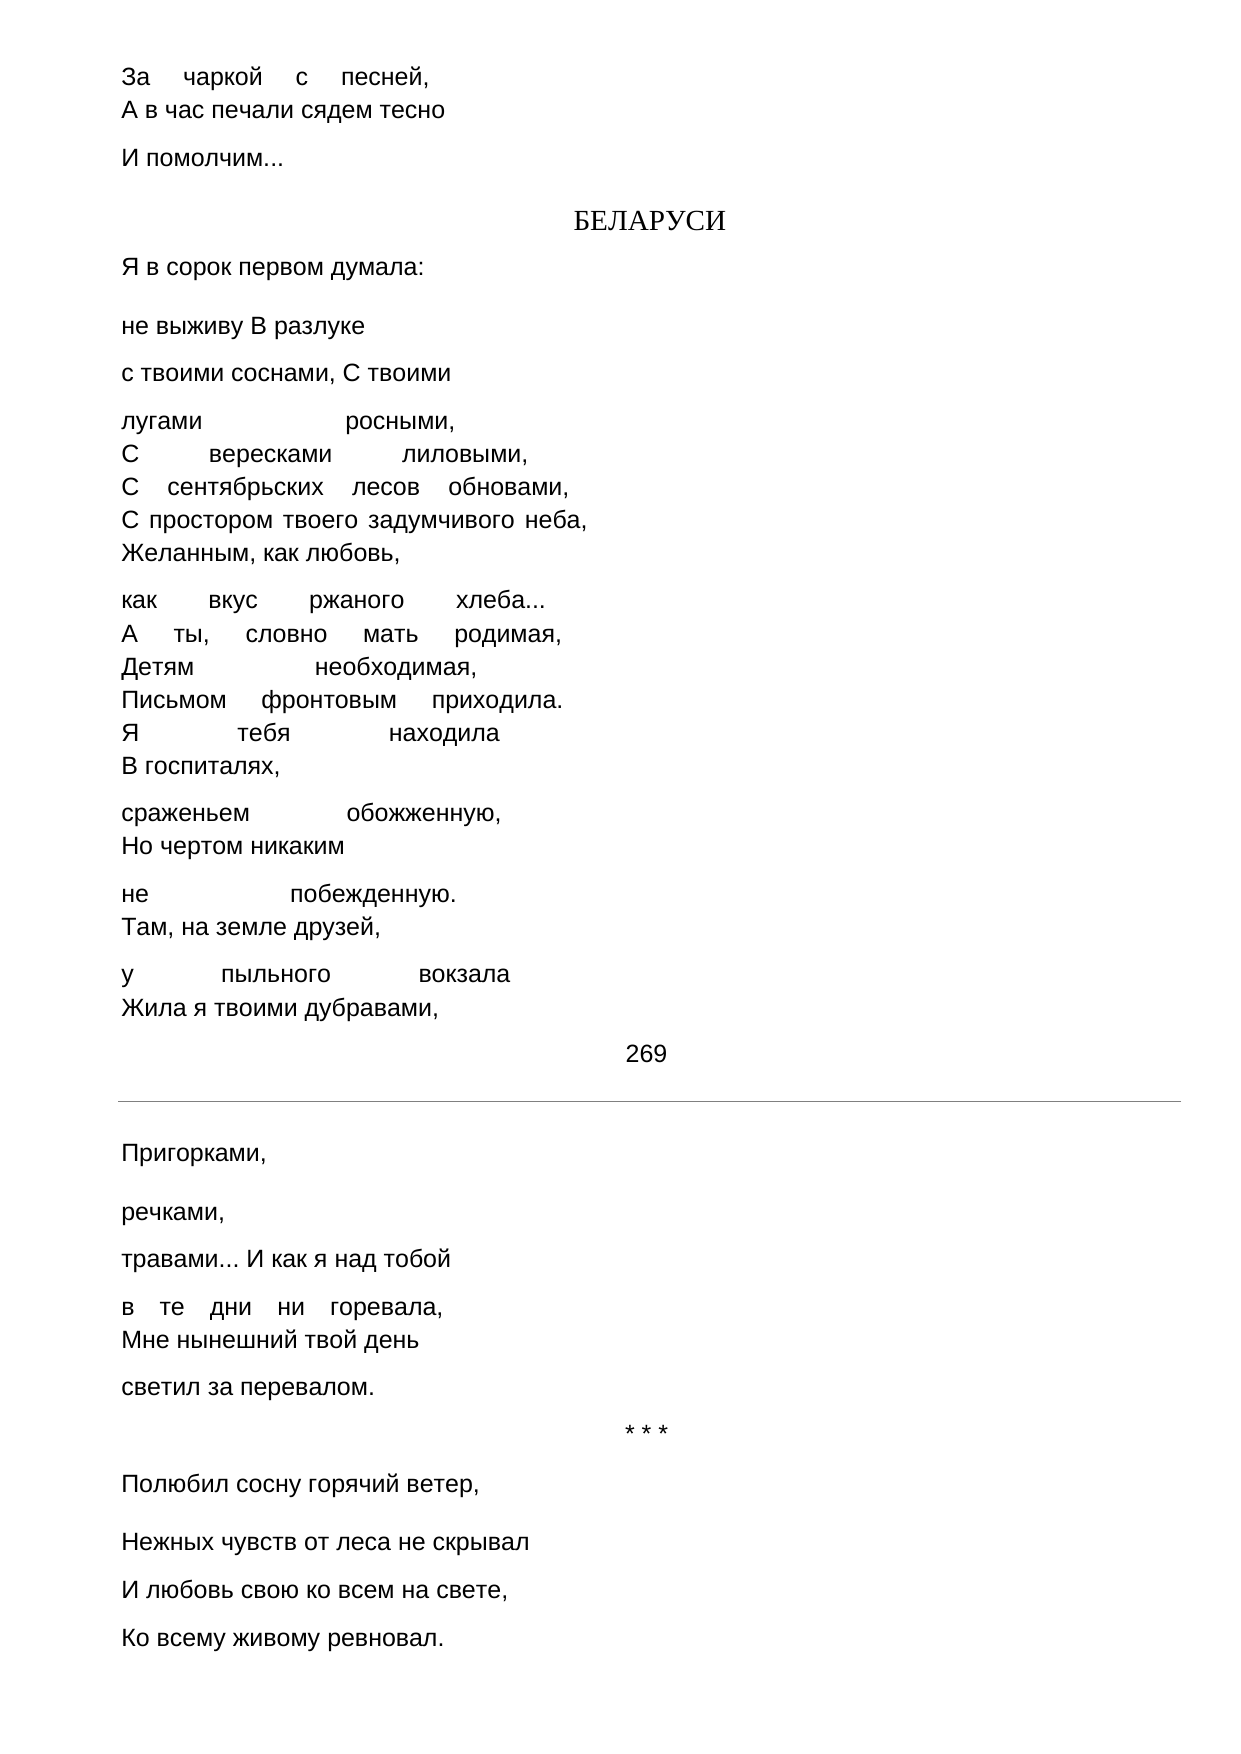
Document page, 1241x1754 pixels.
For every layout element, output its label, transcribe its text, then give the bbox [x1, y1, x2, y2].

subtitle БЕЛАРУСИ [118, 203, 1181, 237]
text * * * [118, 1419, 1181, 1447]
table_header Я в сорок первом думала: не выживу В разлуке с твоими соснами, С твоими лугами росными, С вересками лиловыми, С сентябрьских лесов обновами, С простором твоего задумчивого неба, Желанным, как любовь, как вкус ржаного хлеба... А ты, словно мать родимая, Детям необходимая, Письмом фронтовым приходила. Я тебя находила В госпиталях, сраженьем обожженную, Но чертом никаким не побежденную. Там, на земле друзей, у пыльного вокзала Жила я твоими дубравами, [118, 250, 601, 1039]
table_header Пригорками, речками, травами... И как я над тобой в те дни ни горевала, Мне нынешний твой день светил за перевалом. [118, 1135, 472, 1419]
text 269 [118, 1039, 1181, 1067]
table_header Полюбил сосну горячий ветер, Нежных чувств от леса не скрывал И любовь свою ко всем на свете, Ко всему живому ревновал. [118, 1466, 588, 1669]
table_header За чаркой с песней, А в час печали сядем тесно И помолчим... [118, 59, 466, 189]
